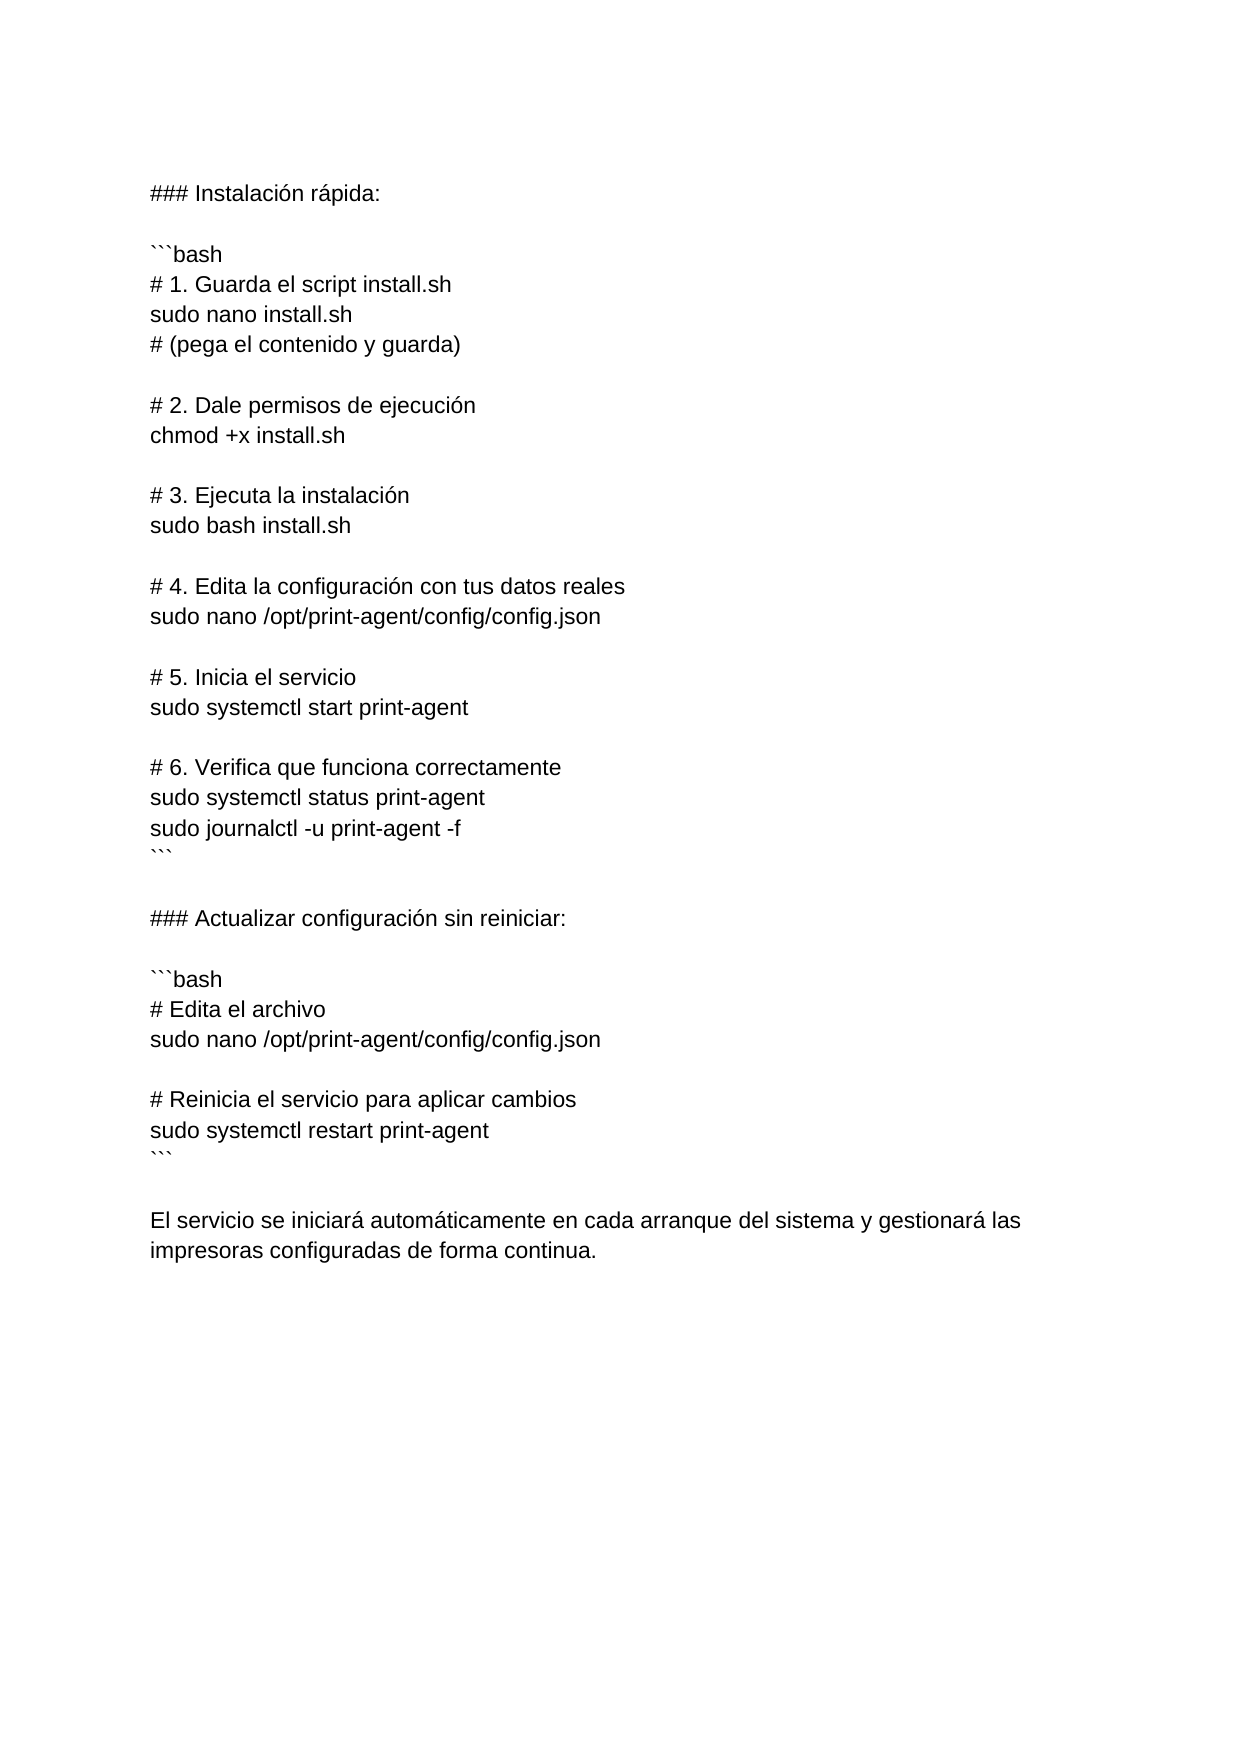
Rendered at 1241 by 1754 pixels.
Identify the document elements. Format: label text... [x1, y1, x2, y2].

text # 6. Verifica que funciona correctamente [150, 754, 1090, 781]
text # 4. Edita la configuración con tus datos reales [150, 573, 1090, 599]
text sudo systemctl restart print-agent [150, 1117, 1090, 1143]
text ```bash [150, 241, 1090, 267]
text # 3. Ejecuta la instalación [150, 482, 1090, 509]
text ### Instalación rápida: [150, 180, 1090, 207]
text # (pega el contenido y guarda) [150, 331, 1090, 358]
text ```bash [150, 966, 1090, 992]
text # Edita el archivo [150, 996, 1090, 1022]
text # 5. Inicia el servicio [150, 663, 1090, 690]
text sudo systemctl start print-agent [150, 694, 1090, 720]
text sudo bash install.sh [150, 512, 1090, 539]
text ``` [150, 1147, 1090, 1173]
text sudo systemctl status print-agent [150, 784, 1090, 811]
text chmod +x install.sh [150, 422, 1090, 448]
text sudo nano /opt/print-agent/config/config.json [150, 603, 1090, 629]
text # Reinicia el servicio para aplicar cambios [150, 1086, 1090, 1113]
text ``` [150, 845, 1090, 871]
text El servicio se iniciará automáticamente en cada arranque del sistema y gestionará las impresoras configuradas de forma continua. [150, 1207, 1090, 1264]
text sudo nano install.sh [150, 301, 1090, 327]
text ### Actualizar configuración sin reiniciar: [150, 905, 1090, 932]
text sudo nano /opt/print-agent/config/config.json [150, 1026, 1090, 1052]
text # 2. Dale permisos de ejecución [150, 392, 1090, 418]
text # 1. Guarda el script install.sh [150, 271, 1090, 297]
text sudo journalctl -u print-agent -f [150, 814, 1090, 841]
